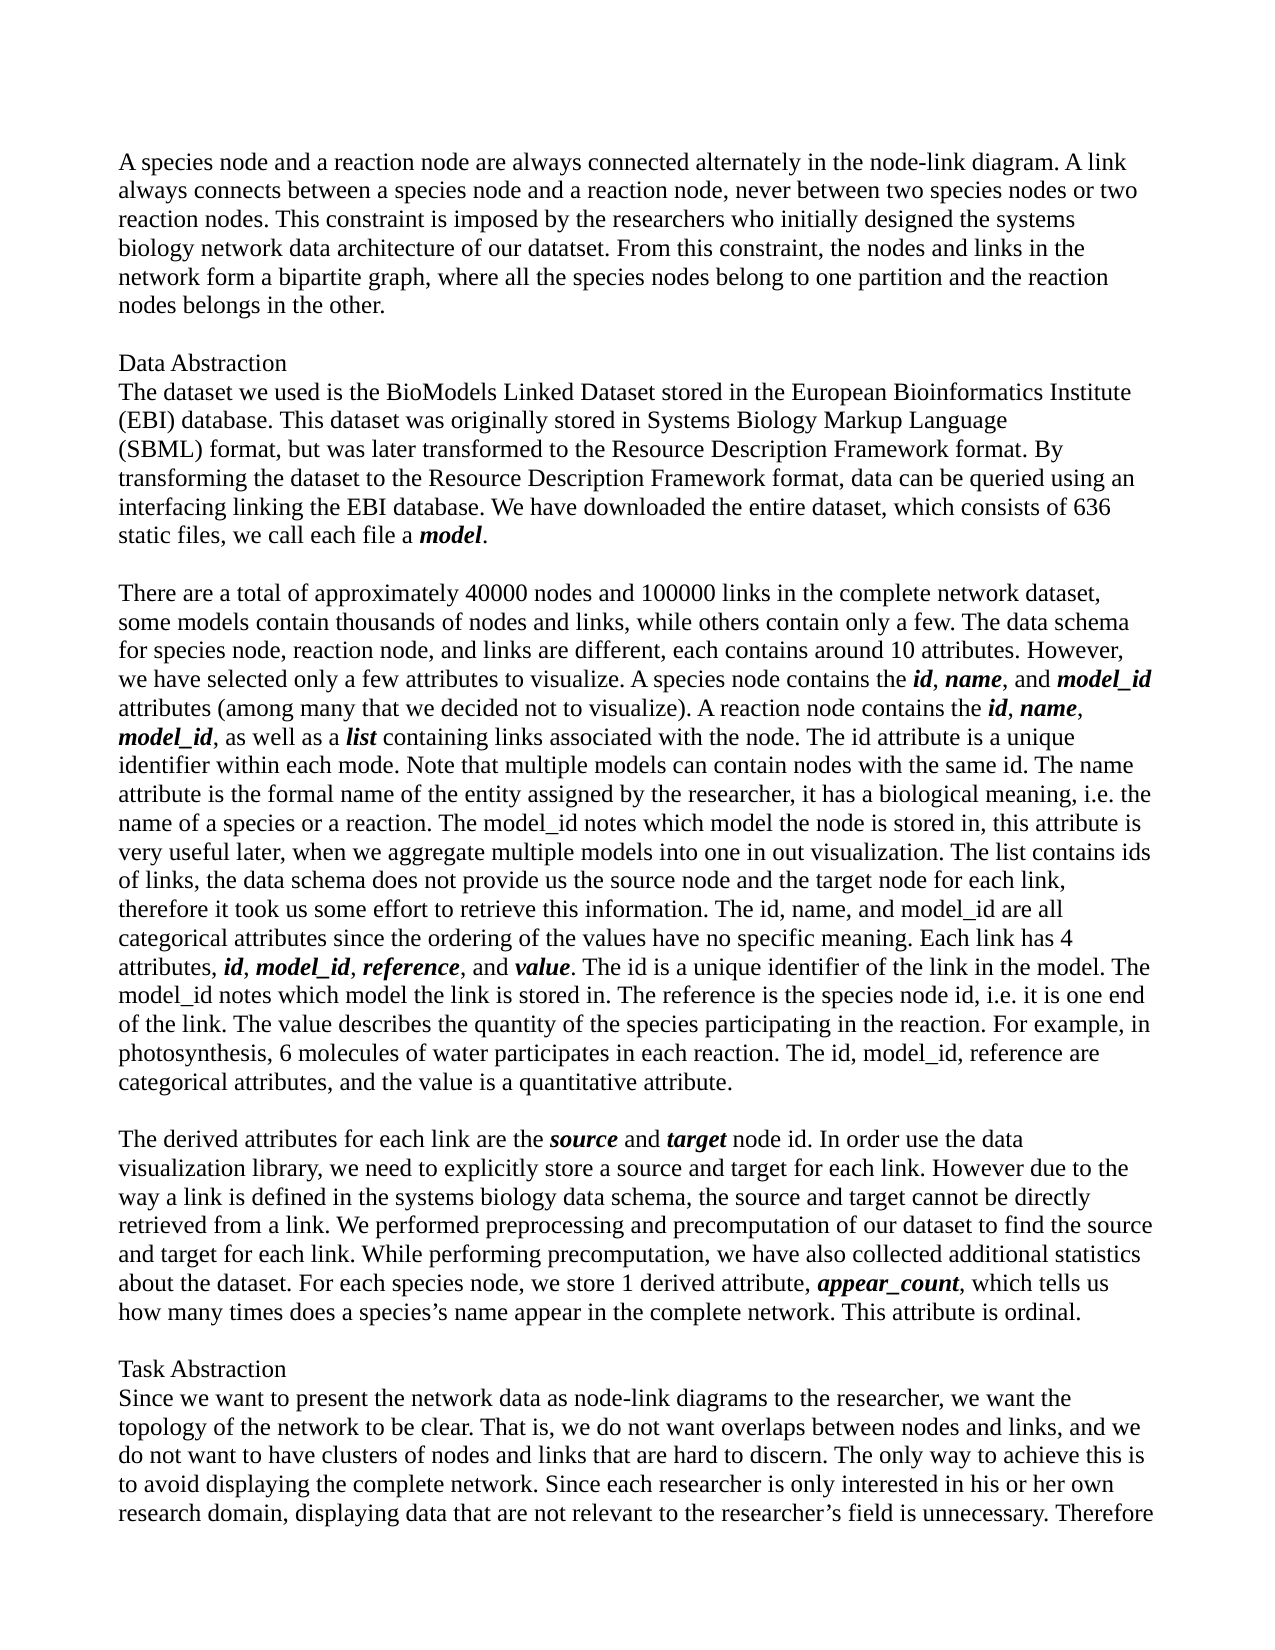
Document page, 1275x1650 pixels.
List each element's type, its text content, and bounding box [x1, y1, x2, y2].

text (SBML) format, but was later transformed to the Resource Description Framework format. By transforming the dataset to the Resource Description Framework format, data can be queried using an interfacing linking the EBI database. We have downloaded the entire dataset, which consists of 636 static files, we call each file a model. [118, 434, 1157, 549]
text There are a total of approximately 40000 nodes and 100000 links in the complete network dataset, some models contain thousands of nodes and links, while others contain only a few. The data schema for species node, reaction node, and links are different, each contains around 10 attributes. However, we have selected only a few attributes to visualize. A species node contains the id, name, and model_id attributes (among many that we decided not to visualize). A reaction node contains the id, name, model_id, as well as a list containing links associated with the node. The id attribute is a unique identifier within each mode. Note that multiple models can contain nodes with the same id. The name attribute is the formal name of the entity assigned by the researcher, it has a biological meaning, i.e. the name of a species or a reaction. The model_id notes which model the node is stored in, this attribute is very useful later, when we aggregate multiple models into one in out visualization. The list contains ids of links, the data schema does not provide us the source node and the target node for each link, therefore it took us some effort to retrieve this information. The id, name, and model_id are all categorical attributes since the ordering of the values have no specific meaning. Each link has 4 attributes, id, model_id, reference, and value. The id is a unique identifier of the link in the model. The model_id notes which model the link is stored in. The reference is the species node id, i.e. it is one end of the link. The value describes the quantity of the species participating in the reaction. For example, in photosynthesis, 6 molecules of water participates in each reaction. The id, model_id, reference are categorical attributes, and the value is a quantitative attribute. [118, 578, 1157, 1096]
text Task Abstraction [118, 1354, 1157, 1383]
text The dataset we used is the BioModels Linked Dataset stored in the European Bioinformatics Institute (EBI) database. This dataset was originally stored in Systems Biology Markup Language [118, 377, 1157, 434]
text The derived attributes for each link are the source and target node id. In order use the data visualization library, we need to explicitly store a source and target for each link. However due to the way a link is defined in the systems biology data schema, the source and target cannot be directly retrieved from a link. We performed preprocessing and precomputation of our dataset to find the source and target for each link. While performing precomputation, we have also collected additional statistics about the dataset. For each species node, we store 1 derived attribute, appear_count, which tells us how many times does a species’s name appear in the complete network. This attribute is ordinal. [118, 1124, 1157, 1326]
text A species node and a reaction node are always connected alternately in the node-link diagram. A link always connects between a species node and a reaction node, never between two species nodes or two reaction nodes. This constraint is imposed by the researchers who initially designed the systems biology network data architecture of our datatset. From this constraint, the nodes and links in the network form a bipartite graph, where all the species nodes belong to one partition and the reaction nodes belongs in the other. [118, 147, 1157, 319]
text Since we want to present the network data as node-link diagrams to the researcher, we want the topology of the network to be clear. That is, we do not want overlaps between nodes and links, and we do not want to have clusters of nodes and links that are hard to discern. The only way to achieve this is to avoid displaying the complete network. Since each researcher is only interested in his or her own research domain, displaying data that are not relevant to the researcher’s field is unnecessary. Therefore [118, 1383, 1157, 1527]
text Data Abstraction [118, 348, 1157, 377]
